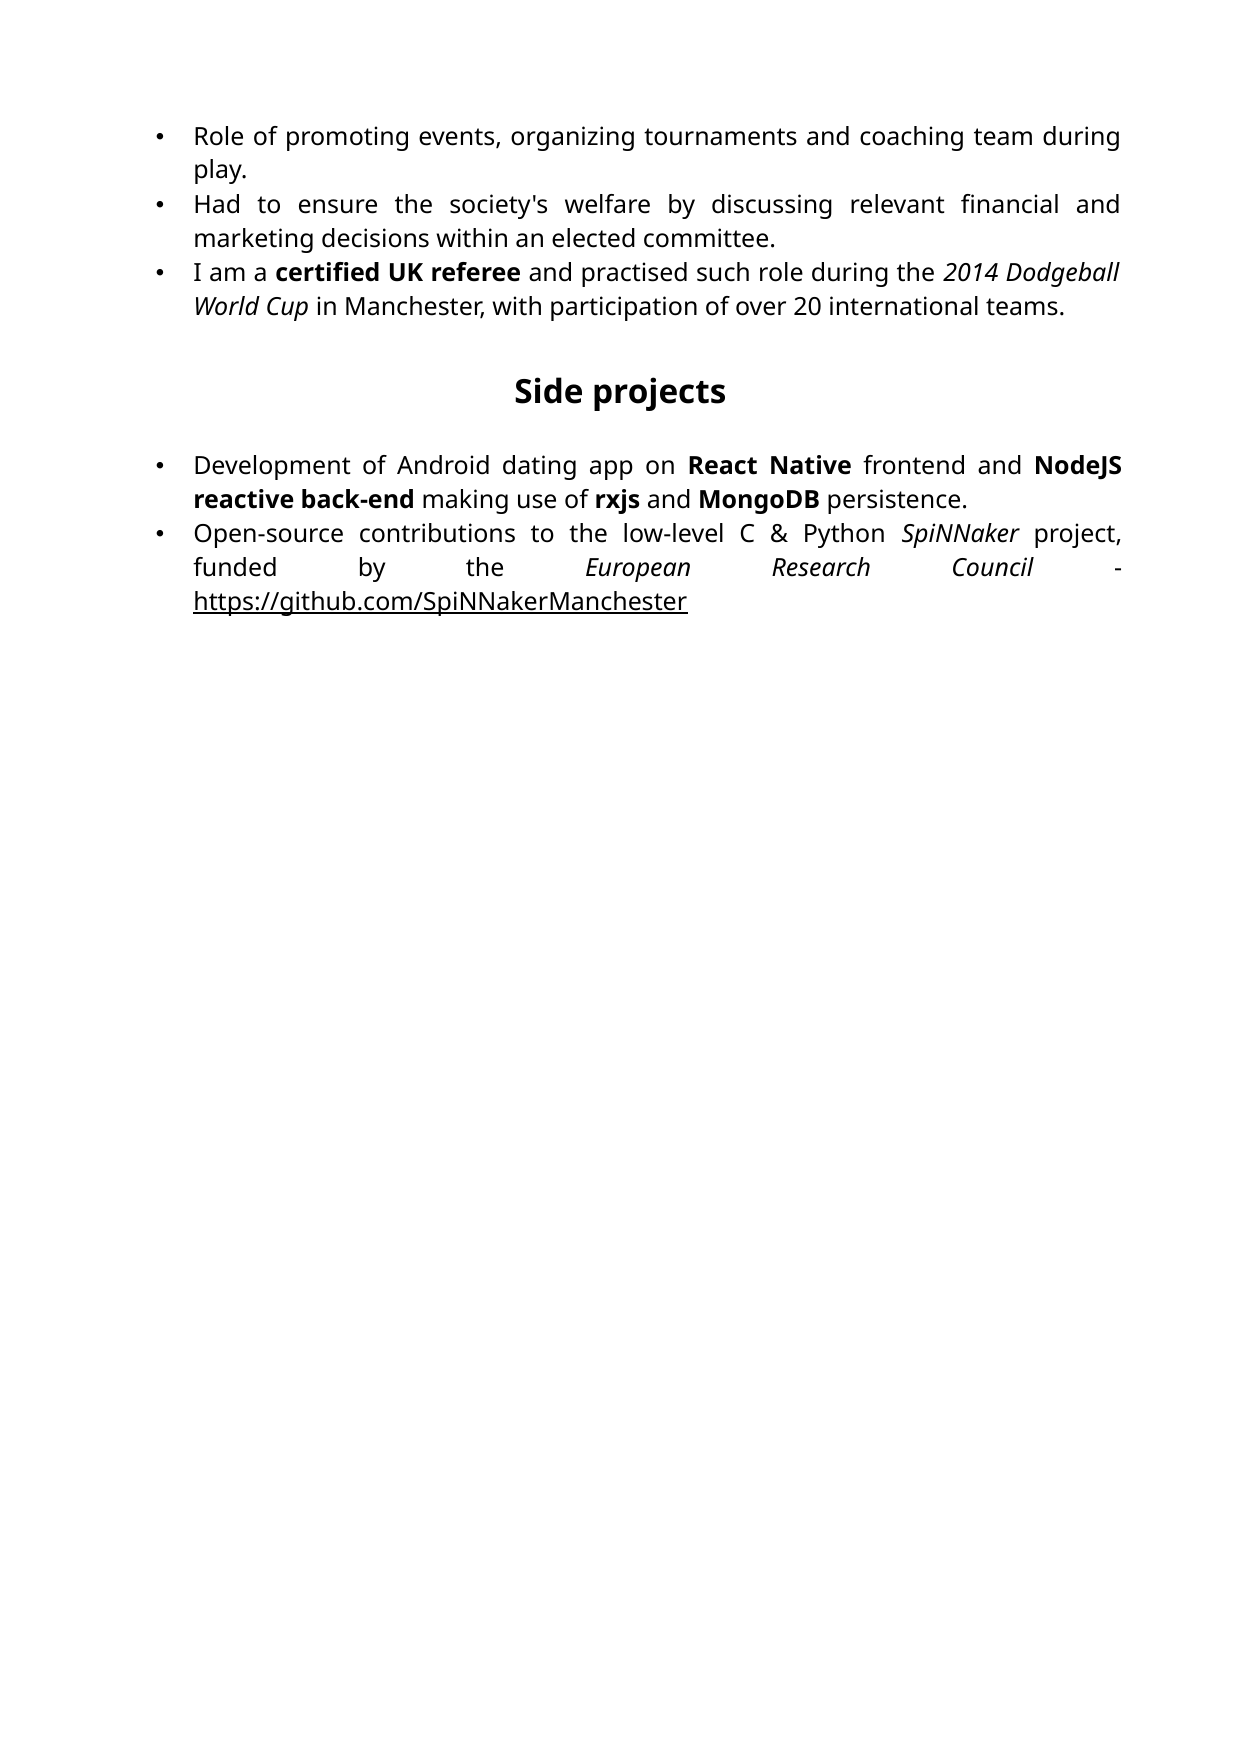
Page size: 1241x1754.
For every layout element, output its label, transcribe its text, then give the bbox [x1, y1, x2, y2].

text Side projects [118, 368, 1122, 413]
list Development of Android dating app on React Native frontend and NodeJS reactive back-end making use of rxjs and MongoDB persistence. [156, 447, 1122, 516]
list Open-source contributions to the low-level C & Python SpiNNaker project, funded by the European Research Council - https://github.com/SpiNNakerManchester [156, 516, 1122, 618]
list I am a certified UK referee and practised such role during the 2014 Dodgeball World Cup in Manchester, with participation of over 20 international teams. [156, 254, 1122, 322]
list Had to ensure the society's welfare by discussing relevant financial and marketing decisions within an elected committee. [156, 186, 1122, 254]
list Role of promoting events, organizing tournaments and coaching team during play. [156, 118, 1122, 186]
